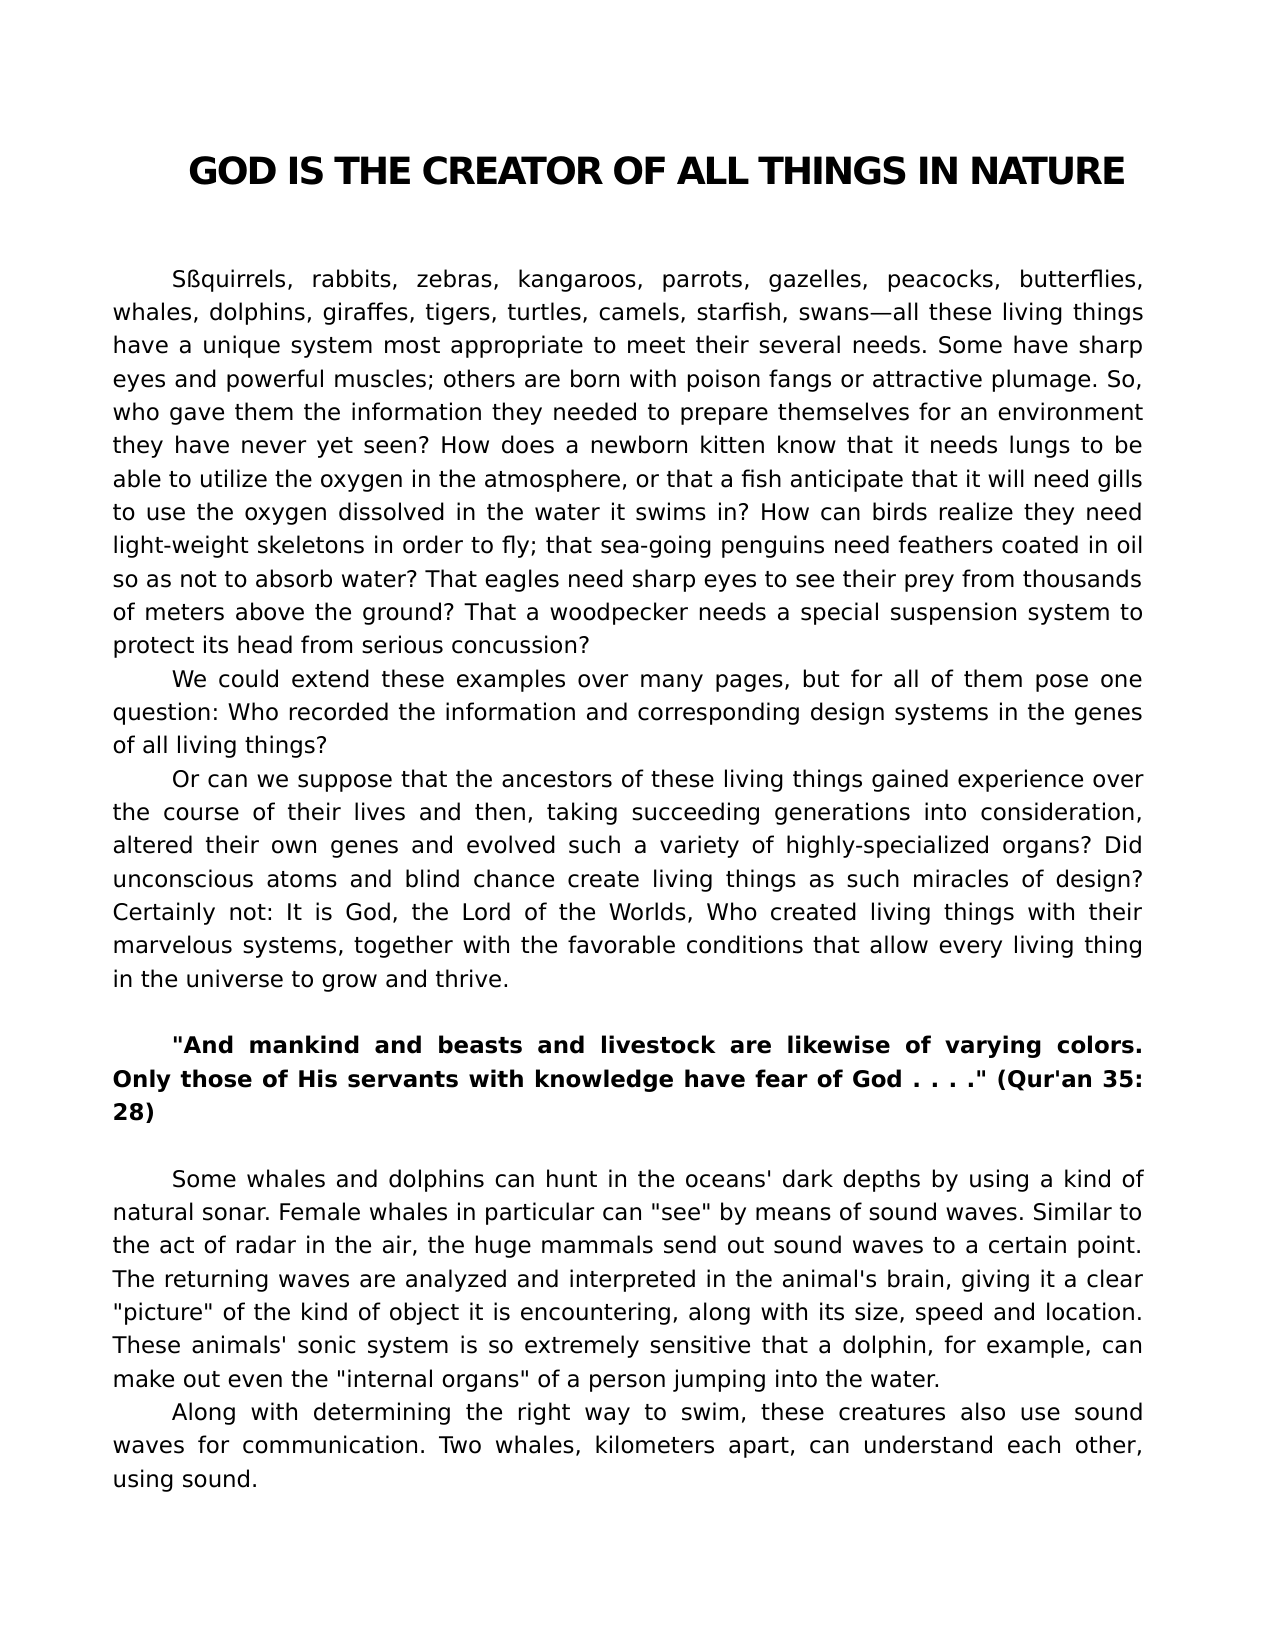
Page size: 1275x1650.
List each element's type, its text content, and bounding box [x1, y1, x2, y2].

text We could extend these examples over many pages, but for all of them pose one question: Who recorded the information and corresponding design systems in the genes of all living things? [112, 660, 1145, 760]
text "And mankind and beasts and livestock are likewise of varying colors. Only those of His servants with knowledge have fear of God . . . ." (Qur'an 35: 28) [112, 1027, 1145, 1127]
text Some whales and dolphins can hunt in the oceans' dark depths by using a kind of natural sonar. Female whales in particular can "see" by means of sound waves. Similar to the act of radar in the air, the huge mammals send out sound waves to a certain point. The returning waves are analyzed and interpreted in the animal's brain, giving it a clear "picture" of the kind of object it is encountering, along with its size, speed and location. These animals' sonic system is so extremely sensitive that a dolphin, for example, can make out even the "internal organs" of a person jumping into the water. [112, 1160, 1145, 1394]
subtitle God Is The Creator Of All Things In Nature [112, 150, 1145, 194]
text Sßquirrels, rabbits, zebras, kangaroos, parrots, gazelles, peacocks, butterflies, whales, dolphins, giraffes, tigers, turtles, camels, starfish, swans—all these living things have a unique system most appropriate to meet their several needs. Some have sharp eyes and powerful muscles; others are born with poison fangs or attractive plumage. So, who gave them the information they needed to prepare themselves for an environment they have never yet seen? How does a newborn kitten know that it needs lungs to be able to utilize the oxygen in the atmosphere, or that a fish anticipate that it will need gills to use the oxygen dissolved in the water it swims in? How can birds realize they need light-weight skeletons in order to fly; that sea-going penguins need feathers coated in oil so as not to absorb water? That eagles need sharp eyes to see their prey from thousands of meters above the ground? That a woodpecker needs a special suspension system to protect its head from serious concussion? [112, 260, 1145, 660]
text Or can we suppose that the ancestors of these living things gained experience over the course of their lives and then, taking succeeding generations into consideration, altered their own genes and evolved such a variety of highly-specialized organs? Did unconscious atoms and blind chance create living things as such miracles of design? Certainly not: It is God, the Lord of the Worlds, Who created living things with their marvelous systems, together with the favorable conditions that allow every living thing in the universe to grow and thrive. [112, 760, 1145, 994]
text Along with determining the right way to swim, these creatures also use sound waves for communication. Two whales, kilometers apart, can understand each other, using sound. [112, 1394, 1145, 1494]
